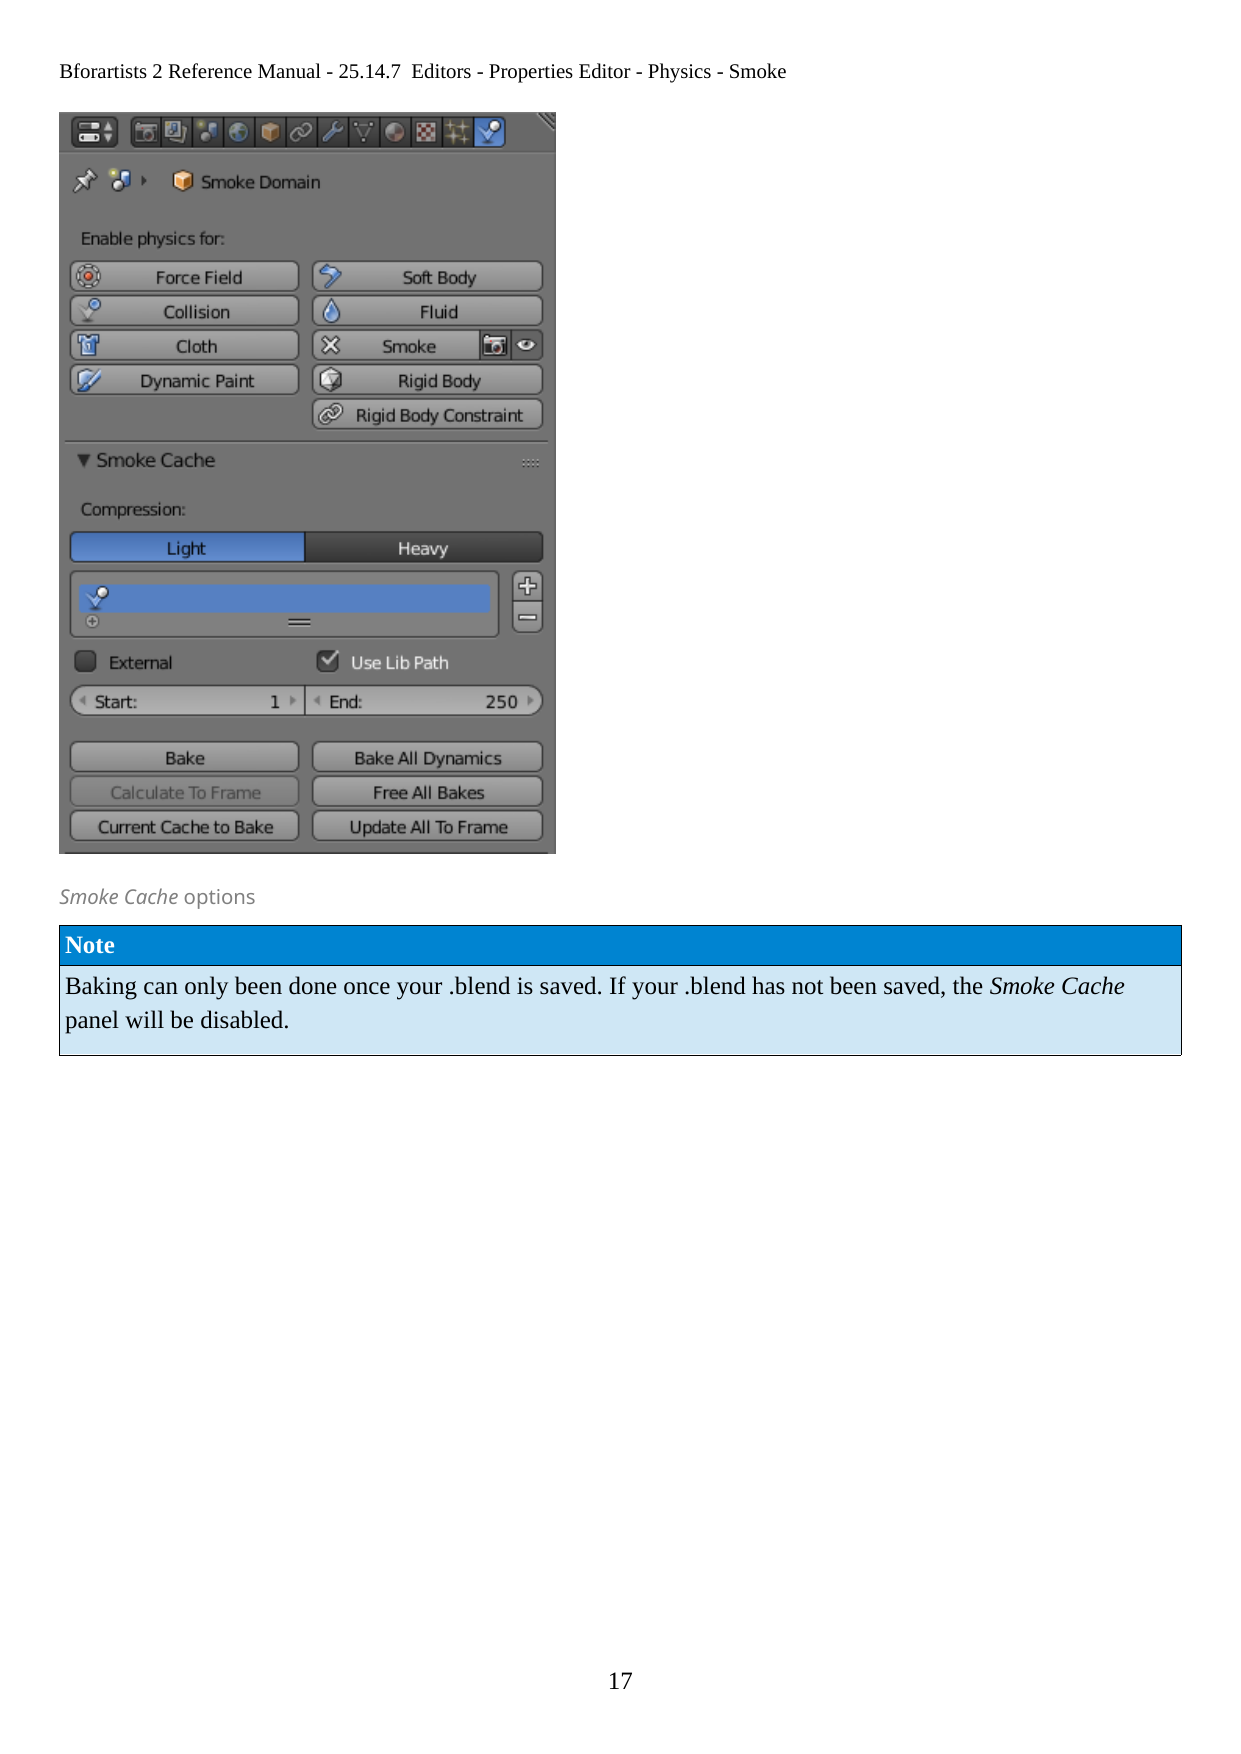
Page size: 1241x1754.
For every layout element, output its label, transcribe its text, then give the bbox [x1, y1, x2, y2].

table_header Note [60, 926, 1181, 965]
table_cell Baking can only been done once your .blend is saved. If your .blend has not been saved, the Smoke Cache panel will be disabled. [60, 966, 1181, 1054]
picture [59, 112, 556, 854]
text Smoke Cache options [59, 879, 1181, 910]
